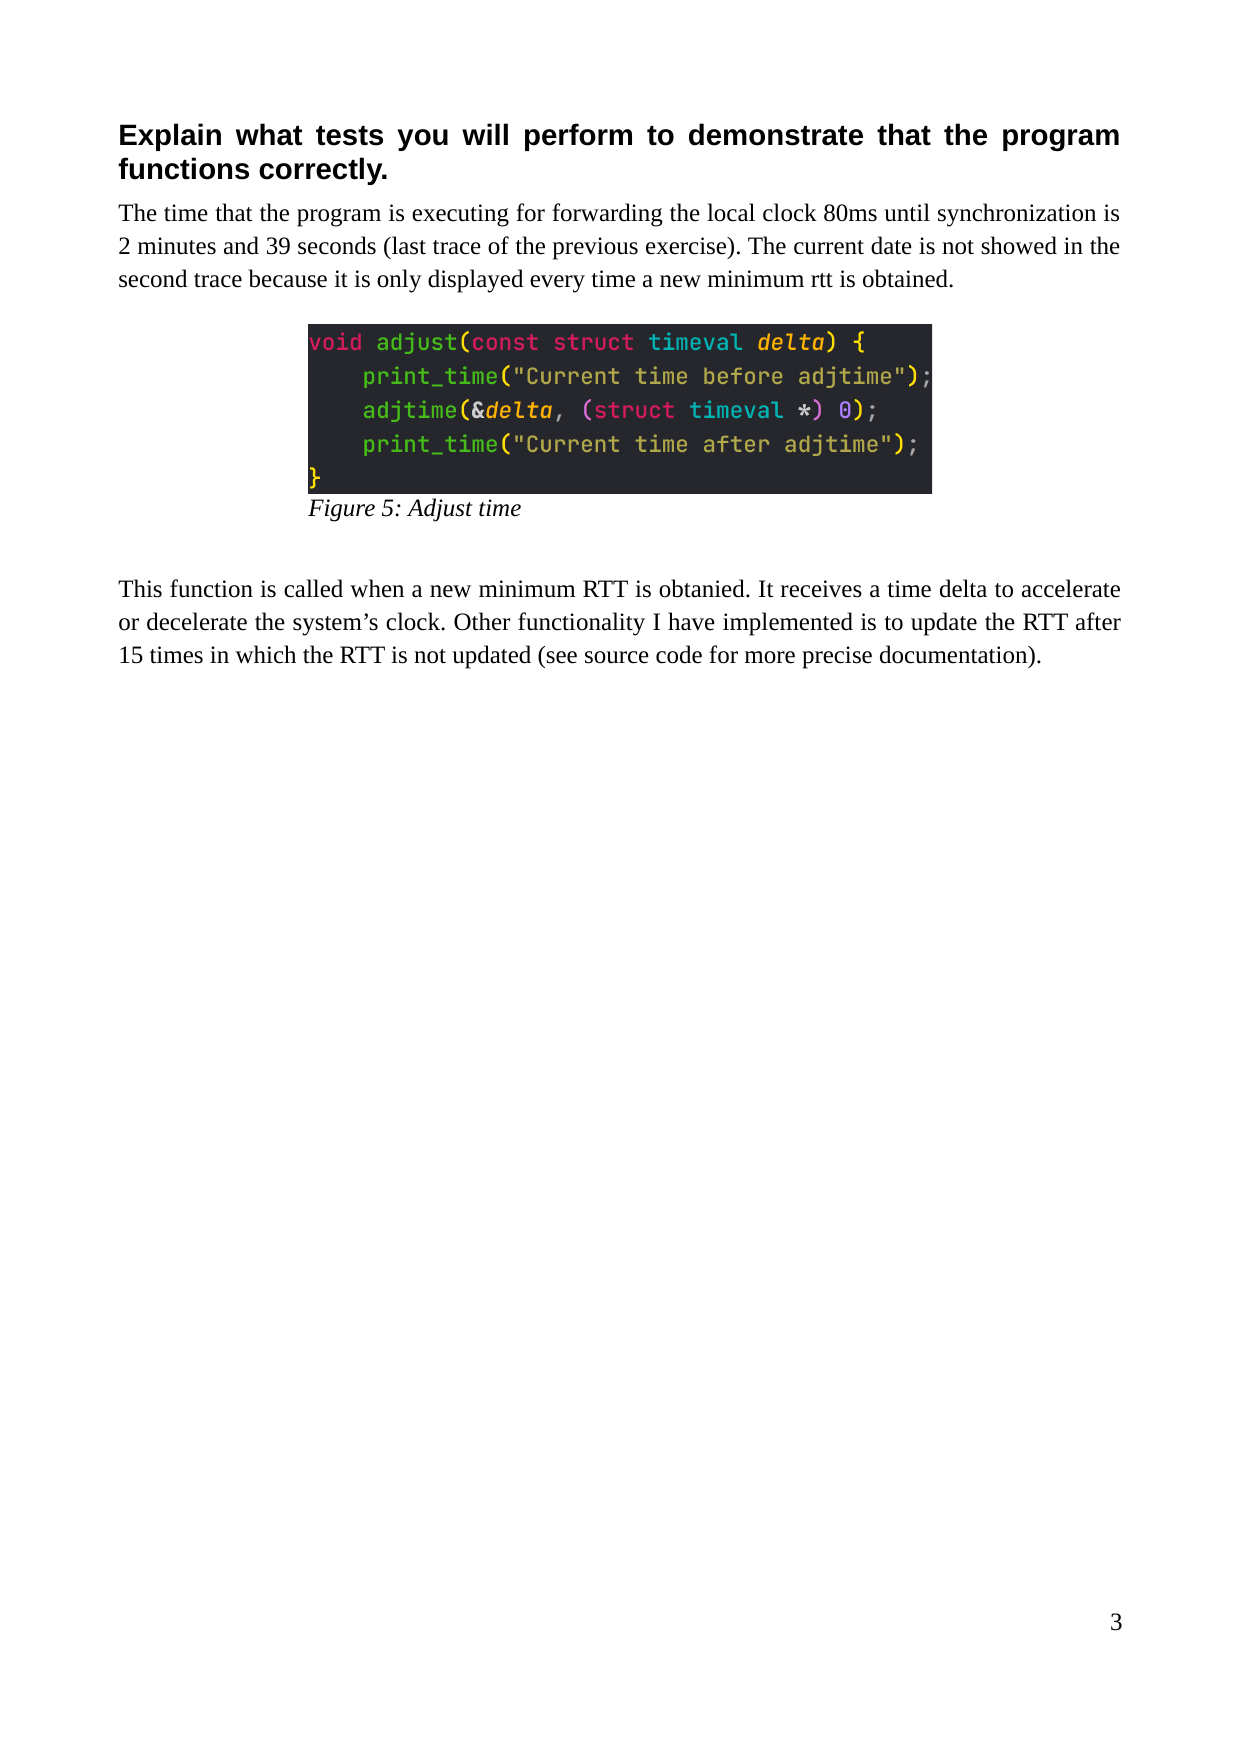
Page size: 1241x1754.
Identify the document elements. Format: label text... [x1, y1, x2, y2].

text This function is called when a new minimum RTT is obtanied. It receives a time delta to accelerate or decelerate the system’s clock. Other functionality I have implemented is to update the RTT after 15 times in which the RTT is not updated (see source code for more precise documentation). [118, 574, 1122, 669]
subtitle Explain what tests you will perform to demonstrate that the program functions correctly. [118, 118, 1122, 186]
text Figure 5: Adjust time [308, 494, 932, 522]
picture [308, 324, 933, 494]
text The time that the program is executing for forwarding the local clock 80ms until synchronization is 2 minutes and 39 seconds (last trace of the previous exercise). The current date is not showed in the second trace because it is only displayed every time a new minimum rtt is obtained. [118, 198, 1122, 293]
